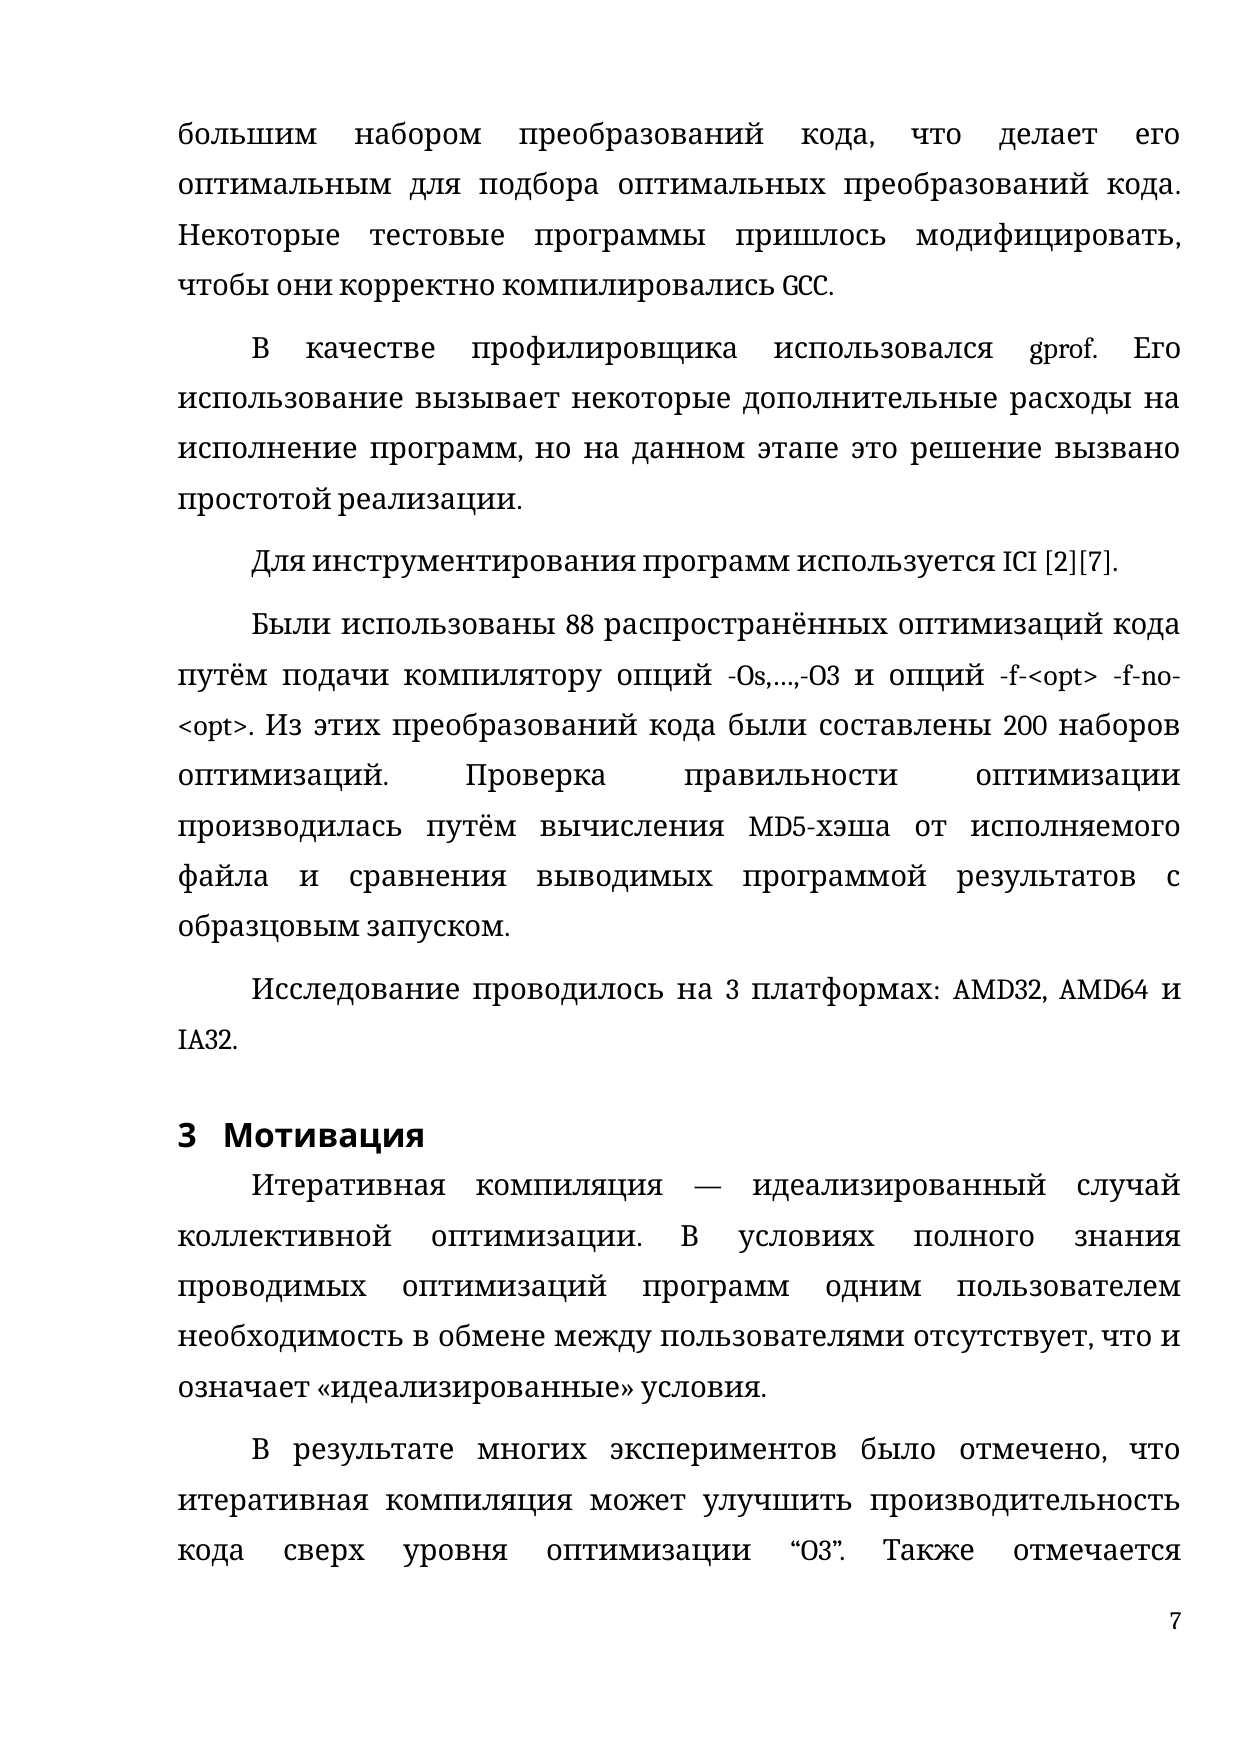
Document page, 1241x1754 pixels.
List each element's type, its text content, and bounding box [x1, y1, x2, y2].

text В качестве профилировщика использовался gprof. Его использование вызывает некоторые дополнительные расходы на исполнение программ, но на данном этапе это решение вызвано простотой реализации. [177, 332, 1181, 516]
text Итеративная компиляция — идеализированный случай коллективной оптимизации. В условиях полного знания проводимых оптимизаций программ одним пользователем необходимость в обмене между пользователями отсутствует, что и означает «идеализированные» условия. [177, 1169, 1181, 1404]
text Исследование проводилось на 3 платформах: AMD32, AMD64 и IA32. [177, 973, 1181, 1057]
text большим набором преобразований кода, что делает его оптимальным для подбора оптимальных преобразований кода. Некоторые тестовые программы пришлось модифицировать, чтобы они корректно компилировались GCC. [177, 118, 1181, 303]
text В результате многих экспериментов было отмечено, что итеративная компиляция может улучшить производительность кода сверх уровня оптимизации “O3”. Также отмечается [177, 1433, 1181, 1568]
subtitle Мотивация [177, 1111, 1181, 1157]
text Были использованы 88 распространённых оптимизаций кода путём подачи компилятору опций -Os,…,-O3 и опций -f-<opt> -f-no-<opt>. Из этих преобразований кода были составлены 200 наборов оптимизаций. Проверка правильности оптимизации производилась путём вычисления MD5-хэша от исполняемого файла и сравнения выводимых программой результатов с образцовым запуском. [177, 608, 1181, 944]
text Для инструментирования программ используется ICI [2][7]. [177, 546, 1181, 579]
